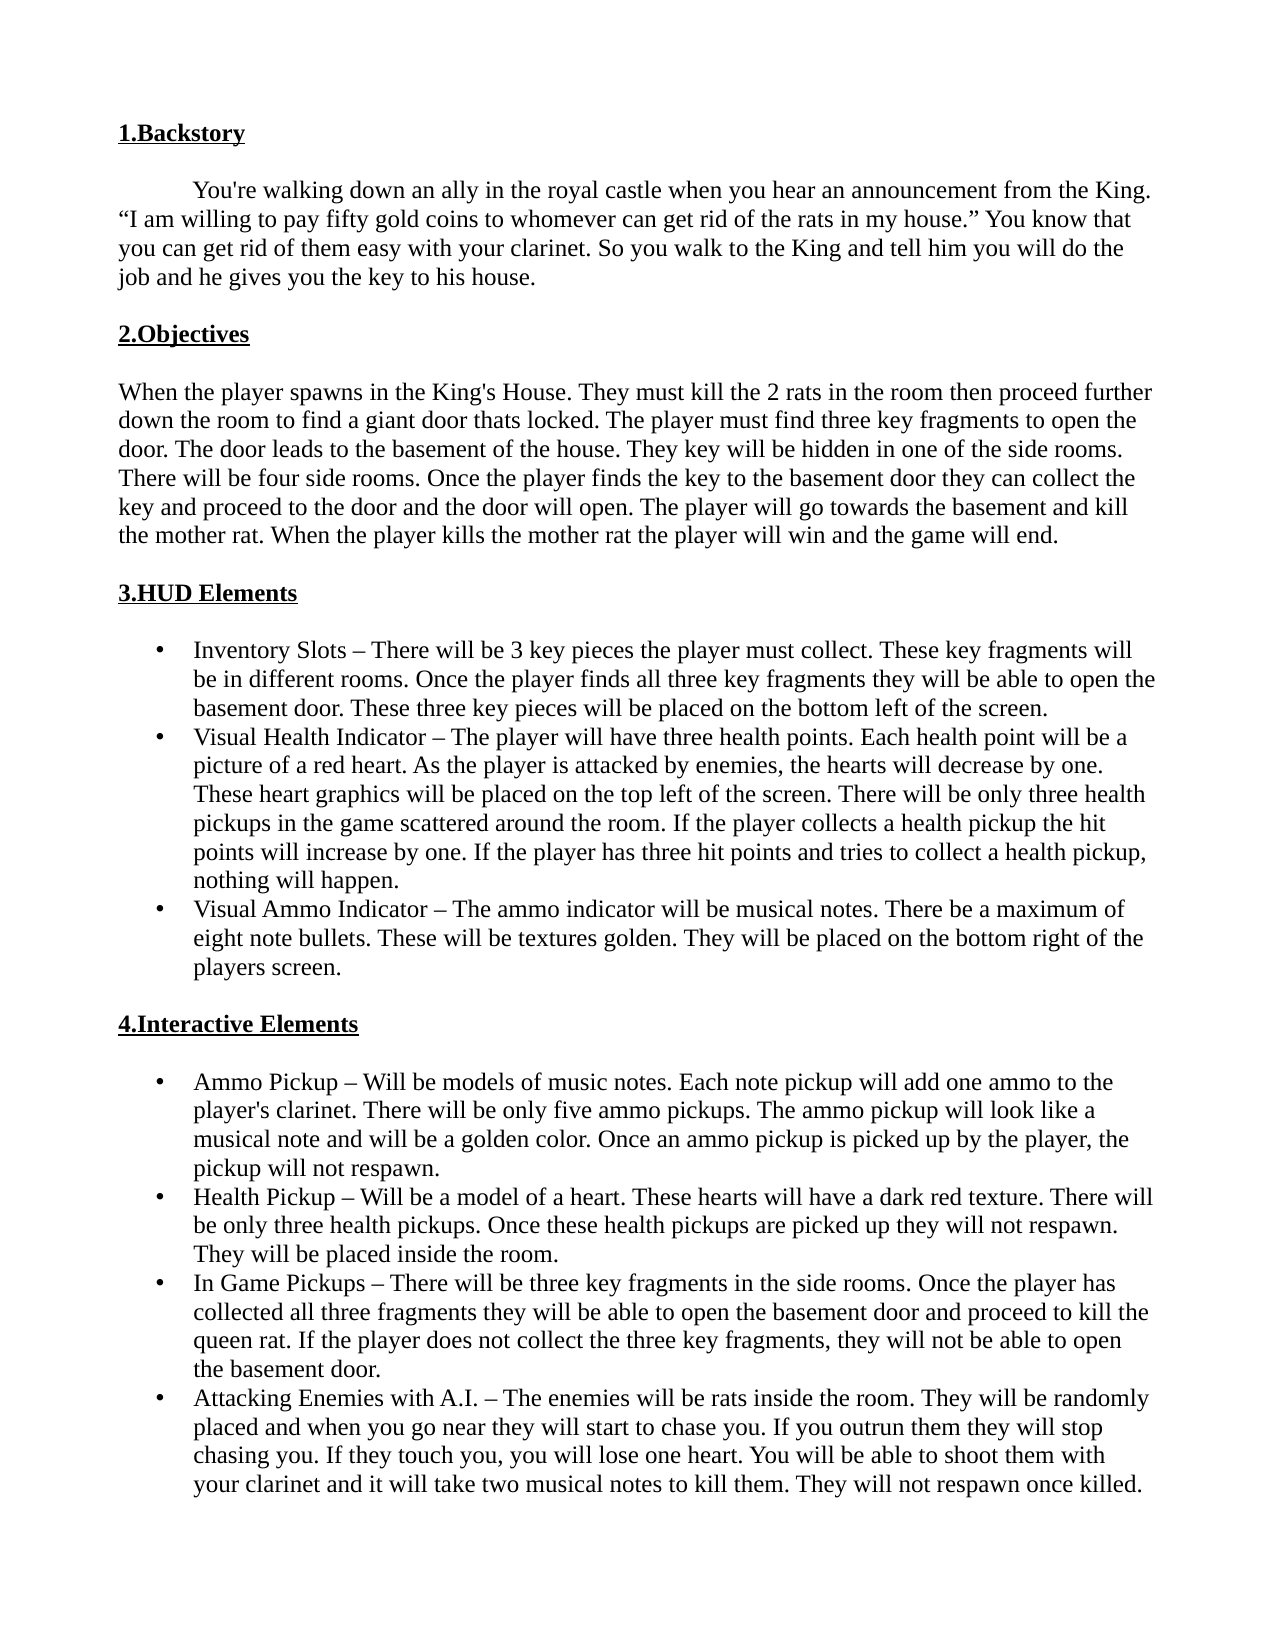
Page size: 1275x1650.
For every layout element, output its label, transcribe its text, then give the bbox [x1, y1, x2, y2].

text 1.Backstory [118, 118, 1157, 147]
text 4.Interactive Elements [118, 1009, 1157, 1038]
text 2.Objectives [118, 319, 1157, 348]
text 3.HUD Elements [118, 578, 1157, 607]
text When the player spawns in the King's House. They must kill the 2 rats in the room then proceed further down the room to find a giant door thats locked. The player must find three key fragments to open the door. The door leads to the basement of the house. They key will be hidden in one of the side rooms. There will be four side rooms. Once the player finds the key to the basement door they can collect the key and proceed to the door and the door will open. The player will go towards the basement and kill the mother rat. When the player kills the mother rat the player will win and the game will end. [118, 377, 1157, 549]
list Health Pickup – Will be a model of a heart. These hearts will have a dark red texture. There will be only three health pickups. Once these health pickups are picked up they will not respawn. They will be placed inside the room. [156, 1182, 1157, 1268]
list Ammo Pickup – Will be models of music notes. Each note pickup will add one ammo to the player's clarinet. There will be only five ammo pickups. The ammo pickup will look like a musical note and will be a golden color. Once an ammo pickup is picked up by the player, the pickup will not respawn. [156, 1067, 1157, 1182]
text You're walking down an ally in the royal castle when you hear an announcement from the King. “I am willing to pay fifty gold coins to whomever can get rid of the rats in my house.” You know that you can get rid of them easy with your clarinet. So you walk to the King and tell him you will do the job and he gives you the key to his house. [118, 176, 1157, 291]
list Inventory Slots – There will be 3 key pieces the player must collect. These key fragments will be in different rooms. Once the player finds all three key fragments they will be able to open the basement door. These three key pieces will be placed on the bottom left of the screen. [156, 636, 1157, 722]
list In Game Pickups – There will be three key fragments in the side rooms. Once the player has collected all three fragments they will be able to open the basement door and proceed to kill the queen rat. If the player does not collect the three key fragments, they will not be able to open the basement door. [156, 1268, 1157, 1383]
list Visual Ammo Indicator – The ammo indicator will be musical notes. There be a maximum of eight note bullets. These will be textures golden. They will be placed on the bottom right of the players screen. [156, 894, 1157, 981]
list Visual Health Indicator – The player will have three health points. Each health point will be a picture of a red heart. As the player is attacked by enemies, the hearts will decrease by one. These heart graphics will be placed on the top left of the screen. There will be only three health pickups in the game scattered around the room. If the player collects a health pickup the hit points will increase by one. If the player has three hit points and tries to collect a health pickup, nothing will happen. [156, 722, 1157, 894]
list Attacking Enemies with A.I. – The enemies will be rats inside the room. They will be randomly placed and when you go near they will start to chase you. If you outrun them they will stop chasing you. If they touch you, you will lose one heart. You will be able to shoot them with your clarinet and it will take two musical notes to kill them. They will not respawn once killed. [156, 1383, 1157, 1498]
